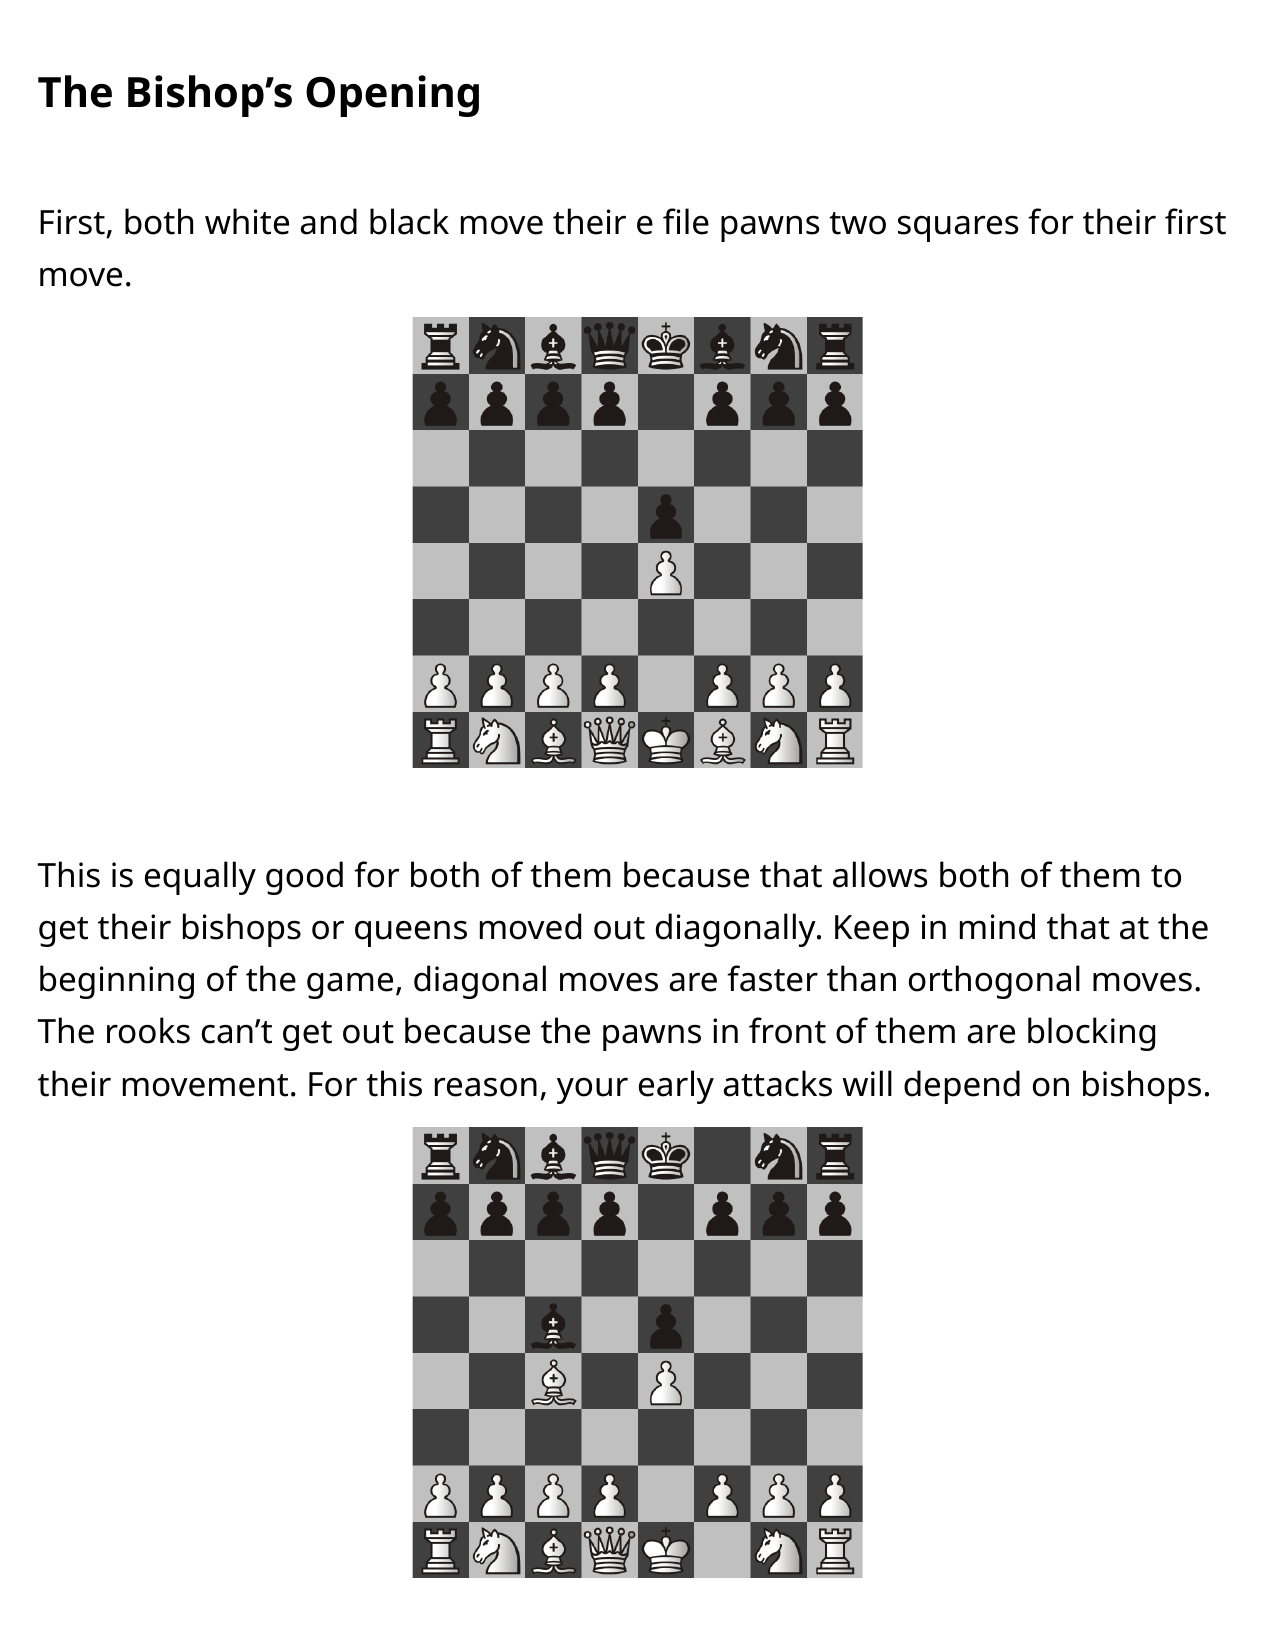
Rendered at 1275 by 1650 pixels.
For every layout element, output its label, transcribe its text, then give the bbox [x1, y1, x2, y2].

text First, both white and black move their e file pawns two squares for their first move. [37, 198, 1237, 296]
picture [412, 1127, 863, 1578]
subtitle The Bishop’s Opening [37, 62, 1237, 119]
picture [412, 317, 863, 768]
text This is equally good for both of them because that allows both of them to get their bishops or queens moved out diagonally. Keep in mind that at the beginning of the game, diagonal moves are faster than orthogonal moves. The rooks can’t get out because the pawns in front of them are blocking their movement. For this reason, your early attacks will depend on bishops. [37, 852, 1237, 1106]
